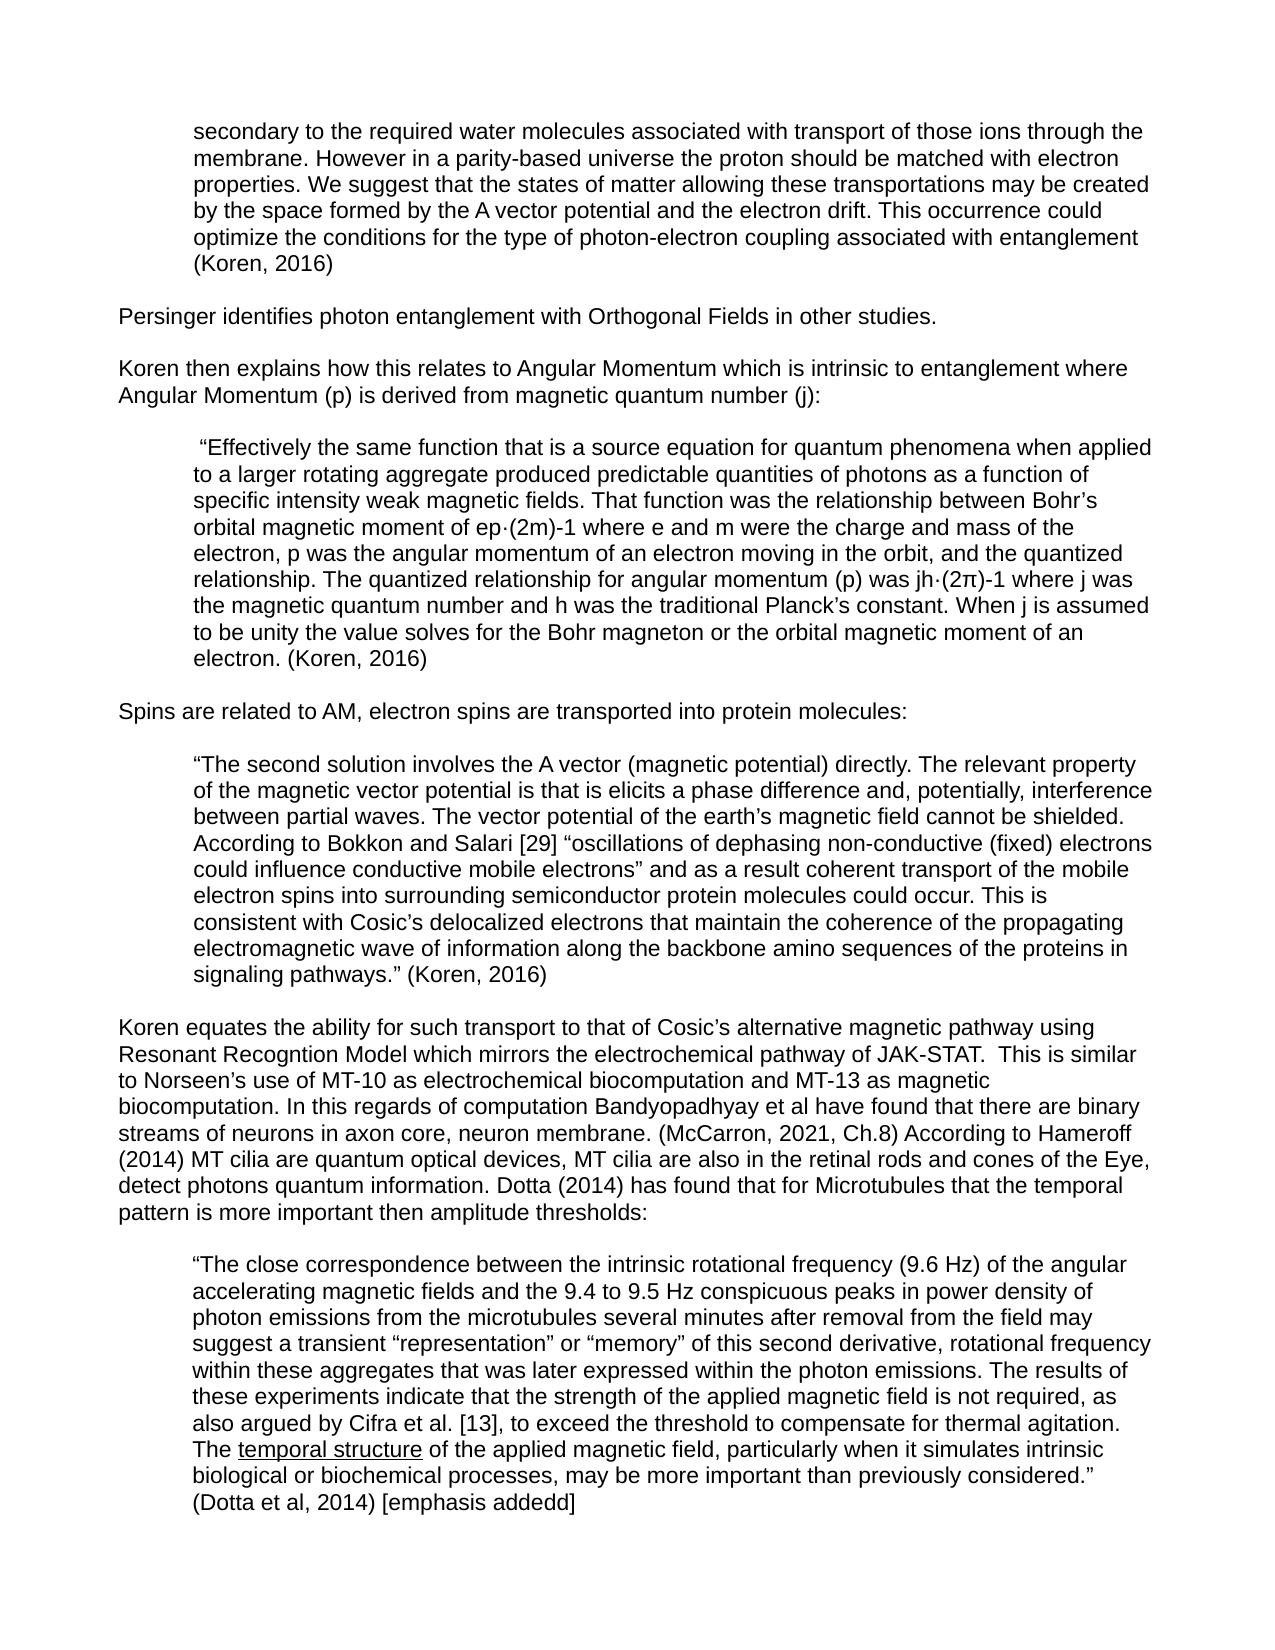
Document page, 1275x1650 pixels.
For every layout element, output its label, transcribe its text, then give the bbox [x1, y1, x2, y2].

text “The second solution involves the A vector (magnetic potential) directly. The relevant property of the magnetic vector potential is that is elicits a phase difference and, potentially, interference between partial waves. The vector potential of the earth’s magnetic field cannot be shielded. According to Bokkon and Salari [29] “oscillations of dephasing non-conductive (fixed) electrons could influence conductive mobile electrons” and as a result coherent transport of the mobile electron spins into surrounding semiconductor protein molecules could occur. This is consistent with Cosic’s delocalized electrons that maintain the coherence of the propagating electromagnetic wave of information along the backbone amino sequences of the proteins in signaling pathways.” (Koren, 2016) [193, 751, 1157, 988]
text “The close correspondence between the intrinsic rotational frequency (9.6 Hz) of the angular accelerating magnetic fields and the 9.4 to 9.5 Hz conspicuous peaks in power density of photon emissions from the microtubules several minutes after removal from the field may suggest a transient “representation” or “memory” of this second derivative, rotational frequency within these aggregates that was later expressed within the photon emissions. The results of these experiments indicate that the strength of the applied magnetic field is not required, as also argued by Cifra et al. [13], to exceed the threshold to compensate for thermal agitation. The temporal structure of the applied magnetic field, particularly when it simulates intrinsic biological or biochemical processes, may be more important than previously considered.” (Dotta et al, 2014) [emphasis addedd] [192, 1251, 1157, 1515]
text secondary to the required water molecules associated with transport of those ions through the membrane. However in a parity-based universe the proton should be matched with electron properties. We suggest that the states of matter allowing these transportations may be created by the space formed by the A vector potential and the electron drift. This occurrence could optimize the conditions for the type of photon-electron coupling associated with entanglement (Koren, 2016) [193, 118, 1157, 276]
text “Effectively the same function that is a source equation for quantum phenomena when applied to a larger rotating aggregate produced predictable quantities of photons as a function of specific intensity weak magnetic fields. That function was the relationship between Bohr’s orbital magnetic moment of ep·(2m)-1 where e and m were the charge and mass of the electron, p was the angular momentum of an electron moving in the orbit, and the quantized relationship. The quantized relationship for angular momentum (p) was jh·(2π)-1 where j was the magnetic quantum number and h was the traditional Planck’s constant. When j is assumed to be unity the value solves for the Bohr magneton or the orbital magnetic moment of an electron. (Koren, 2016) [193, 434, 1157, 672]
text Koren then explains how this relates to Angular Momentum which is intrinsic to entanglement where Angular Momentum (p) is derived from magnetic quantum number (j): [118, 355, 1157, 408]
text Koren equates the ability for such transport to that of Cosic’s alternative magnetic pathway using Resonant Recogntion Model which mirrors the electrochemical pathway of JAK-STAT. This is similar to Norseen’s use of MT-10 as electrochemical biocomputation and MT-13 as magnetic biocomputation. In this regards of computation Bandyopadhyay et al have found that there are binary streams of neurons in axon core, neuron membrane. (McCarron, 2021, Ch.8) According to Hameroff (2014) MT cilia are quantum optical devices, MT cilia are also in the retinal rods and cones of the Eye, detect photons quantum information. Dotta (2014) has found that for Microtubules that the temporal pattern is more important then amplitude thresholds: [118, 1014, 1157, 1225]
text Persinger identifies photon entanglement with Orthogonal Fields in other studies. [118, 303, 1157, 329]
text Spins are related to AM, electron spins are transported into protein molecules: [118, 698, 1157, 724]
